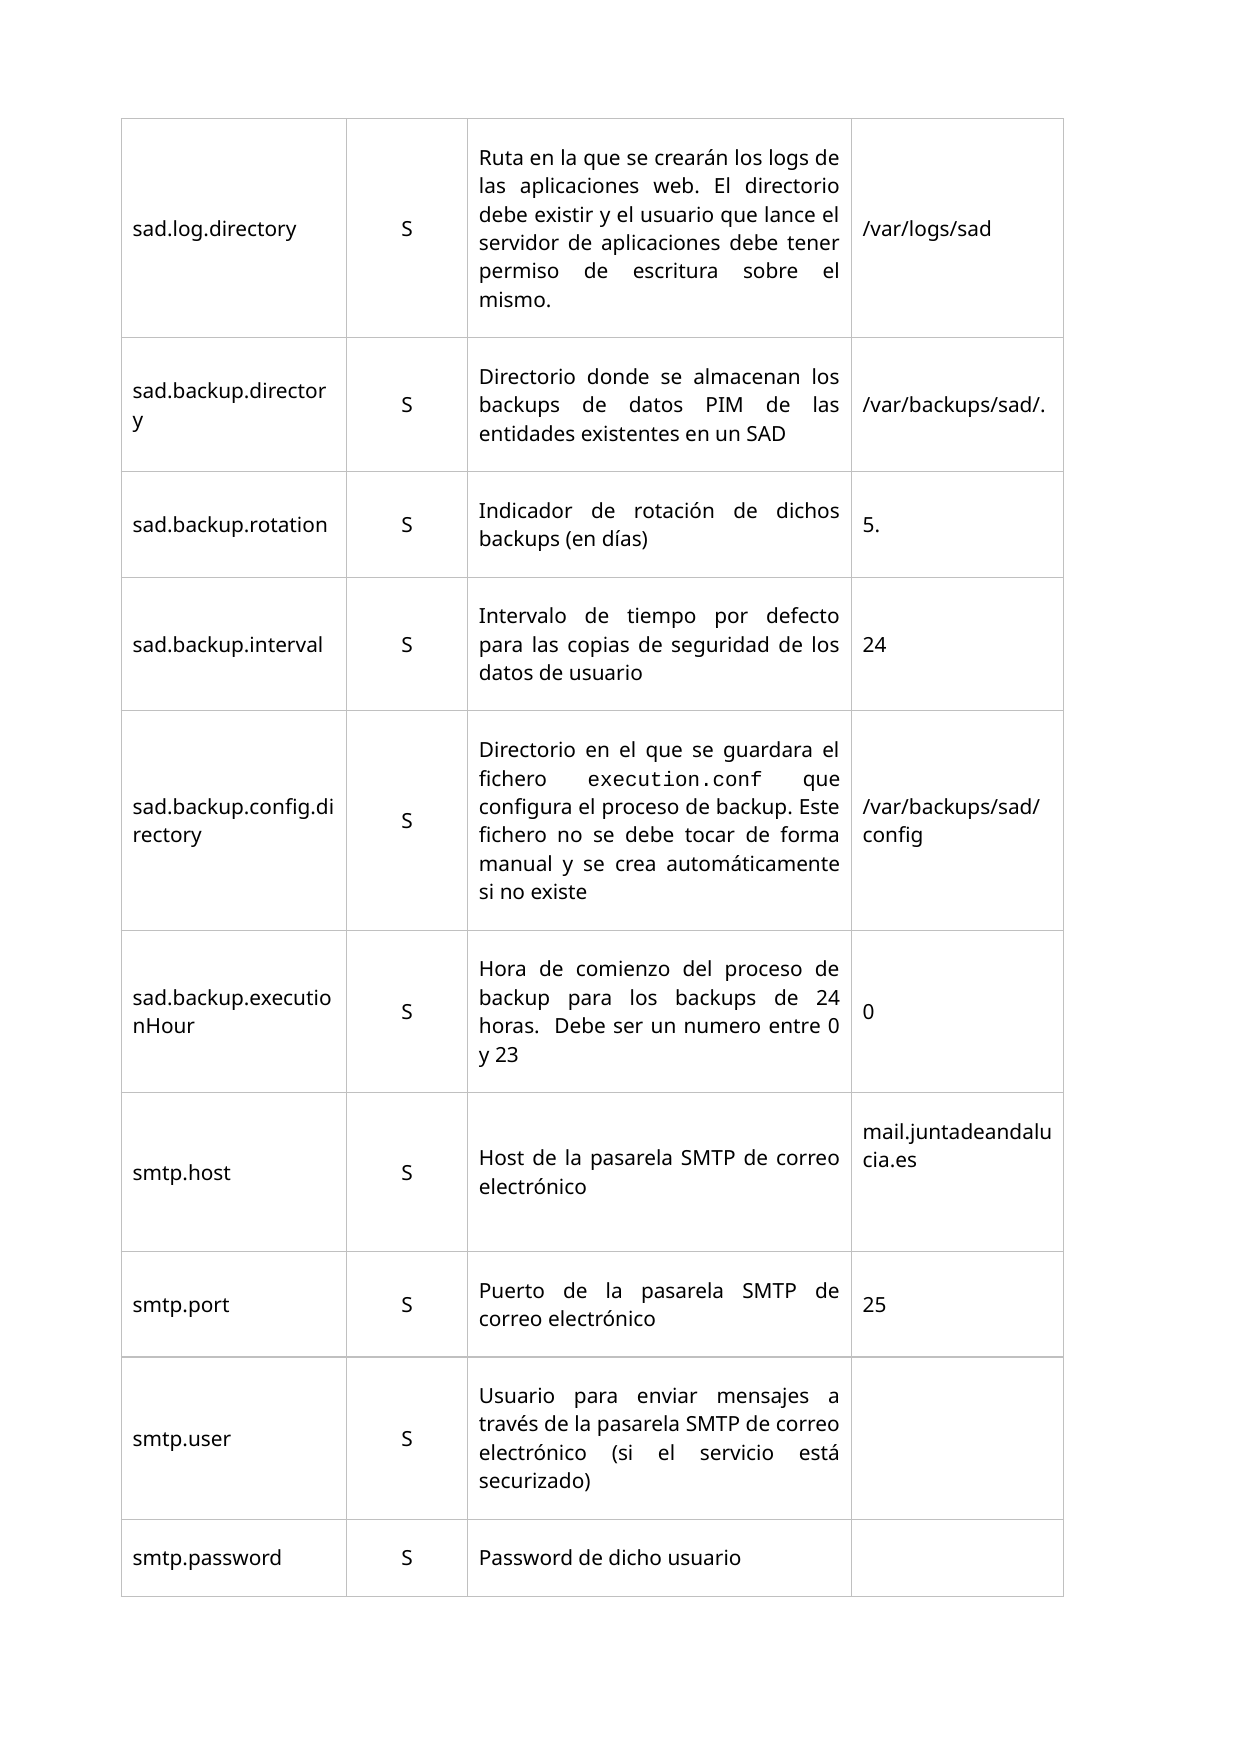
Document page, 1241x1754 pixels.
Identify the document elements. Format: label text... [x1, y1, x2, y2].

table_cell Password de dicho usuario [468, 1520, 851, 1596]
table_cell Indicador de rotación de dichos backups (en días) [468, 472, 851, 577]
table_cell [852, 1358, 1063, 1519]
table_cell Puerto de la pasarela SMTP de correo electrónico [468, 1252, 851, 1356]
table_cell sad.log.directory [122, 119, 346, 337]
table_cell 0 [852, 931, 1063, 1092]
table_cell S [347, 1520, 467, 1596]
table_cell mail.juntadeandalucia.es [852, 1093, 1063, 1251]
table_cell Usuario para enviar mensajes a través de la pasarela SMTP de correo electrónico (si el servicio está securizado) [468, 1358, 851, 1519]
table_cell /var/backups/sad/. [852, 338, 1063, 471]
table_cell S [347, 1358, 467, 1519]
table_cell S [347, 1252, 467, 1356]
table_cell Directorio donde se almacenan los backups de datos PIM de las entidades existentes en un SAD [468, 338, 851, 471]
table_cell Directorio en el que se guardara el fichero execution.conf que configura el proceso de backup. Este fichero no se debe tocar de forma manual y se crea automáticamente si no existe [468, 711, 851, 930]
table_cell /var/backups/sad/config [852, 711, 1063, 930]
table_cell Intervalo de tiempo por defecto para las copias de seguridad de los datos de usuario [468, 578, 851, 710]
table_cell S [347, 1093, 467, 1251]
table_cell S [347, 119, 467, 337]
table_cell smtp.host [122, 1093, 346, 1251]
table_cell sad.backup.interval [122, 578, 346, 710]
table_cell Hora de comienzo del proceso de backup para los backups de 24 horas. Debe ser un numero entre 0 y 23 [468, 931, 851, 1092]
table_cell sad.backup.executionHour [122, 931, 346, 1092]
table_cell 24 [852, 578, 1063, 710]
table_cell 5. [852, 472, 1063, 577]
table_cell S [347, 931, 467, 1092]
table_cell sad.backup.directory [122, 338, 346, 471]
table_cell S [347, 338, 467, 471]
table_cell sad.backup.rotation [122, 472, 346, 577]
table_cell Host de la pasarela SMTP de correo electrónico [468, 1093, 851, 1251]
table_cell smtp.user [122, 1358, 346, 1519]
table_cell 25 [852, 1252, 1063, 1356]
table_cell S [347, 578, 467, 710]
table_cell S [347, 472, 467, 577]
table_cell smtp.port [122, 1252, 346, 1356]
table_cell Ruta en la que se crearán los logs de las aplicaciones web. El directorio debe existir y el usuario que lance el servidor de aplicaciones debe tener permiso de escritura sobre el mismo. [468, 119, 851, 337]
table_cell sad.backup.config.directory [122, 711, 346, 930]
table_cell [852, 1520, 1063, 1596]
table_cell S [347, 711, 467, 930]
table_cell smtp.password [122, 1520, 346, 1596]
table_cell /var/logs/sad [852, 119, 1063, 337]
